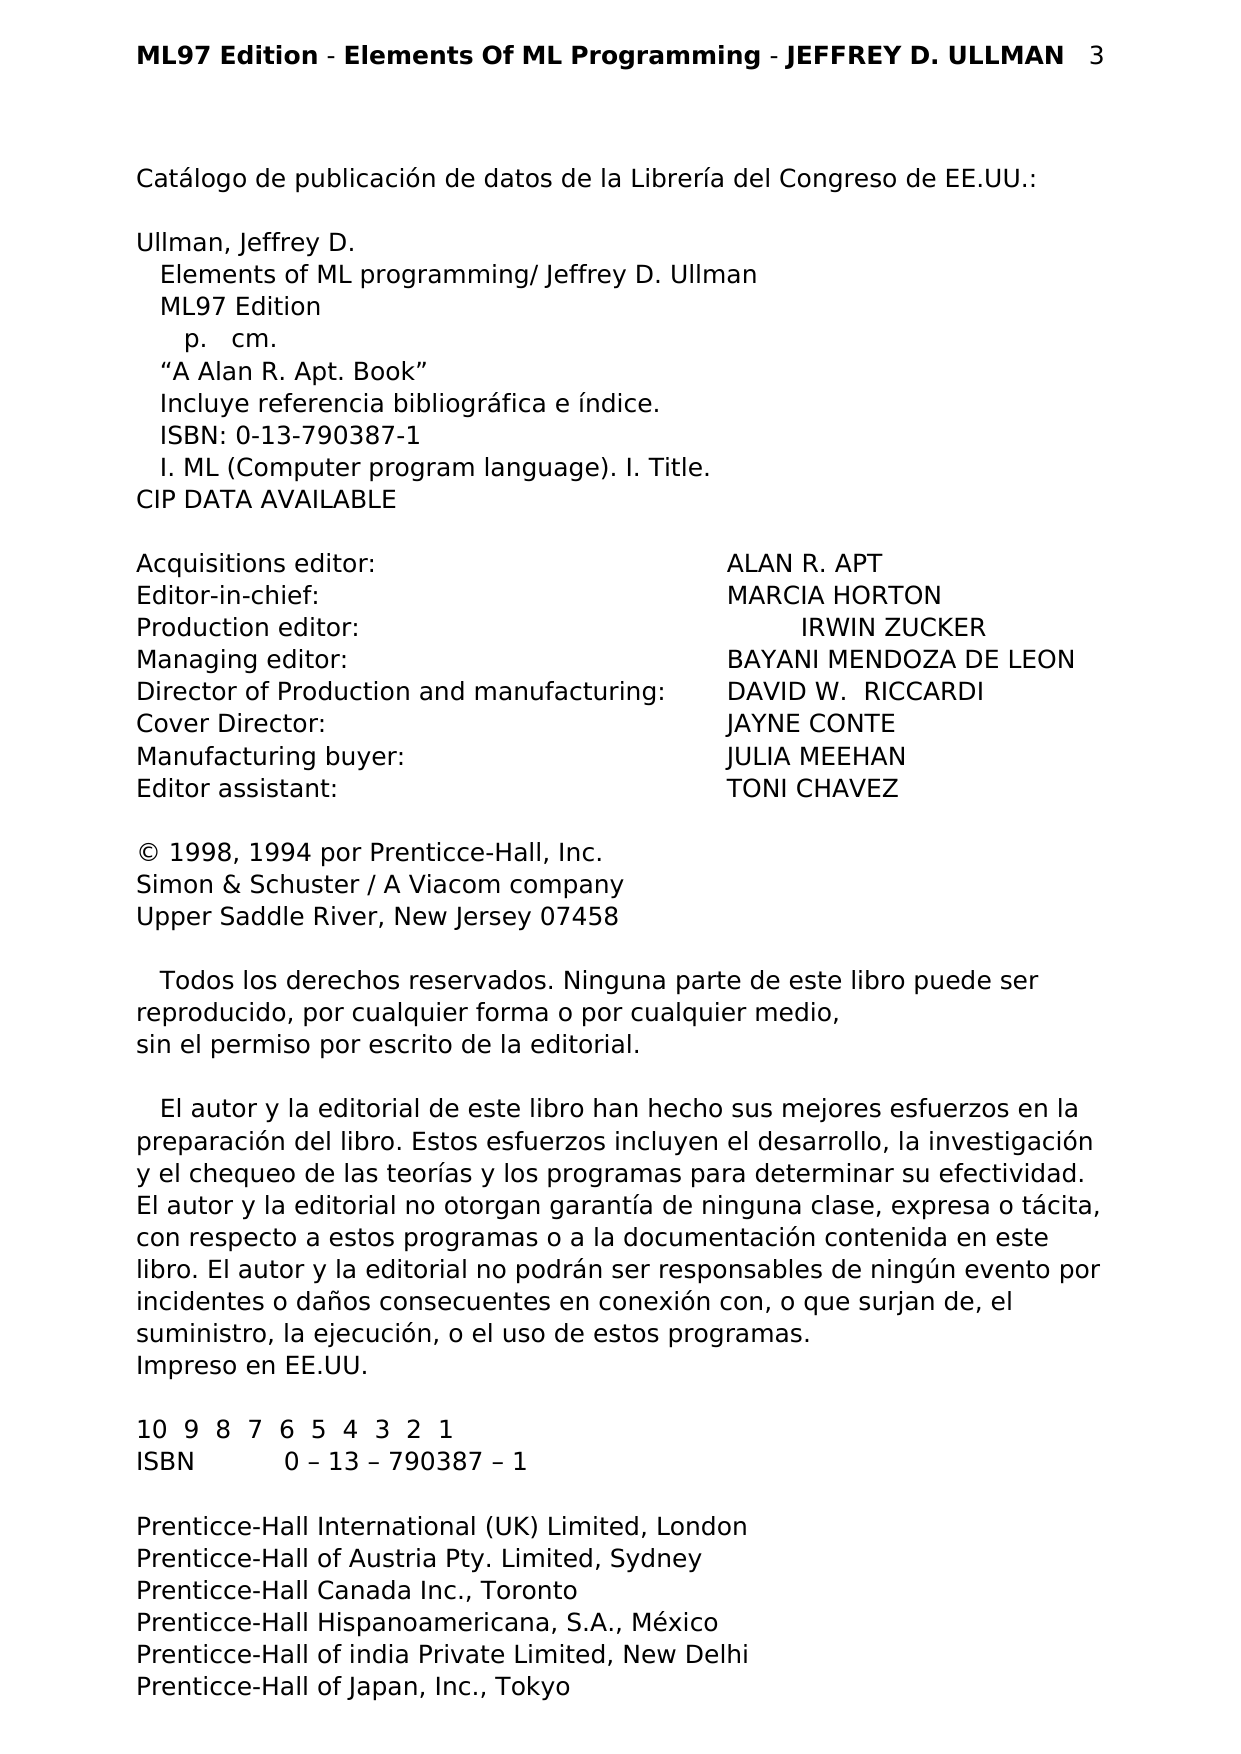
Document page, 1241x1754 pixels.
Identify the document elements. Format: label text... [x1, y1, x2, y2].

text I. ML (Computer program language). I. Title. [136, 453, 1104, 482]
text 10 9 8 7 6 5 4 3 2 1 [136, 1415, 1104, 1444]
text Manufacturing buyer: JULIA MEEHAN [136, 742, 1104, 771]
text Editor assistant: TONI CHAVEZ [136, 774, 1104, 803]
text Upper Saddle River, New Jersey 07458 [136, 902, 1104, 931]
text Prenticce-Hall of india Private Limited, New Delhi [136, 1640, 1104, 1669]
text reproducido, por cualquier forma o por cualquier medio, [136, 998, 1104, 1027]
text sin el permiso por escrito de la editorial. [136, 1030, 1104, 1059]
text Prenticce-Hall Canada Inc., Toronto [136, 1576, 1104, 1605]
text Prenticce-Hall of Austria Pty. Limited, Sydney [136, 1544, 1104, 1573]
text Cover Director: JAYNE CONTE [136, 709, 1104, 739]
text Director of Production and manufacturing: DAVID W. RICCARDI [136, 677, 1104, 707]
text Acquisitions editor: ALAN R. APT [136, 549, 1104, 578]
text Prenticce-Hall International (UK) Limited, London [136, 1512, 1104, 1541]
text ISBN 0 – 13 – 790387 – 1 [136, 1447, 1104, 1477]
text CIP DATA AVAILABLE [136, 485, 1104, 514]
text Elements of ML programming/ Jeffrey D. Ullman [136, 260, 1104, 289]
text Editor-in-chief: MARCIA HORTON [136, 581, 1104, 610]
text Managing editor: BAYANI MENDOZA DE LEON [136, 645, 1104, 674]
text Todos los derechos reservados. Ninguna parte de este libro puede ser [136, 966, 1104, 995]
text El autor y la editorial de este libro han hecho sus mejores esfuerzos en la preparación del libro. Estos esfuerzos incluyen el desarrollo, la investigación y el chequeo de las teorías y los programas para determinar su efectividad. El autor y la editorial no otorgan garantía de ninguna clase, expresa o tácita, con respecto a estos programas o a la documentación contenida en este libro. El autor y la editorial no podrán ser responsables de ningún evento por incidentes o daños consecuentes en conexión con, o que surjan de, el suministro, la ejecución, o el uso de estos programas. [136, 1094, 1104, 1348]
text Prenticce-Hall Hispanoamericana, S.A., México [136, 1608, 1104, 1637]
text Prenticce-Hall of Japan, Inc., Tokyo [136, 1672, 1104, 1701]
text Incluye referencia bibliográfica e índice. [136, 389, 1104, 418]
text ISBN: 0-13-790387-1 [136, 421, 1104, 450]
text ML97 Edition [136, 292, 1104, 322]
text Production editor: IRWIN ZUCKER [136, 613, 1104, 642]
text Catálogo de publicación de datos de la Librería del Congreso de EE.UU.: [136, 164, 1104, 193]
text Simon & Schuster / A Viacom company [136, 870, 1104, 899]
text “A Alan R. Apt. Book” [136, 357, 1104, 386]
text © 1998, 1994 por Prenticce-Hall, Inc. [136, 838, 1104, 867]
text Impreso en EE.UU. [136, 1351, 1104, 1380]
text Ullman, Jeffrey D. [136, 228, 1104, 257]
text p. cm. [136, 324, 1104, 354]
